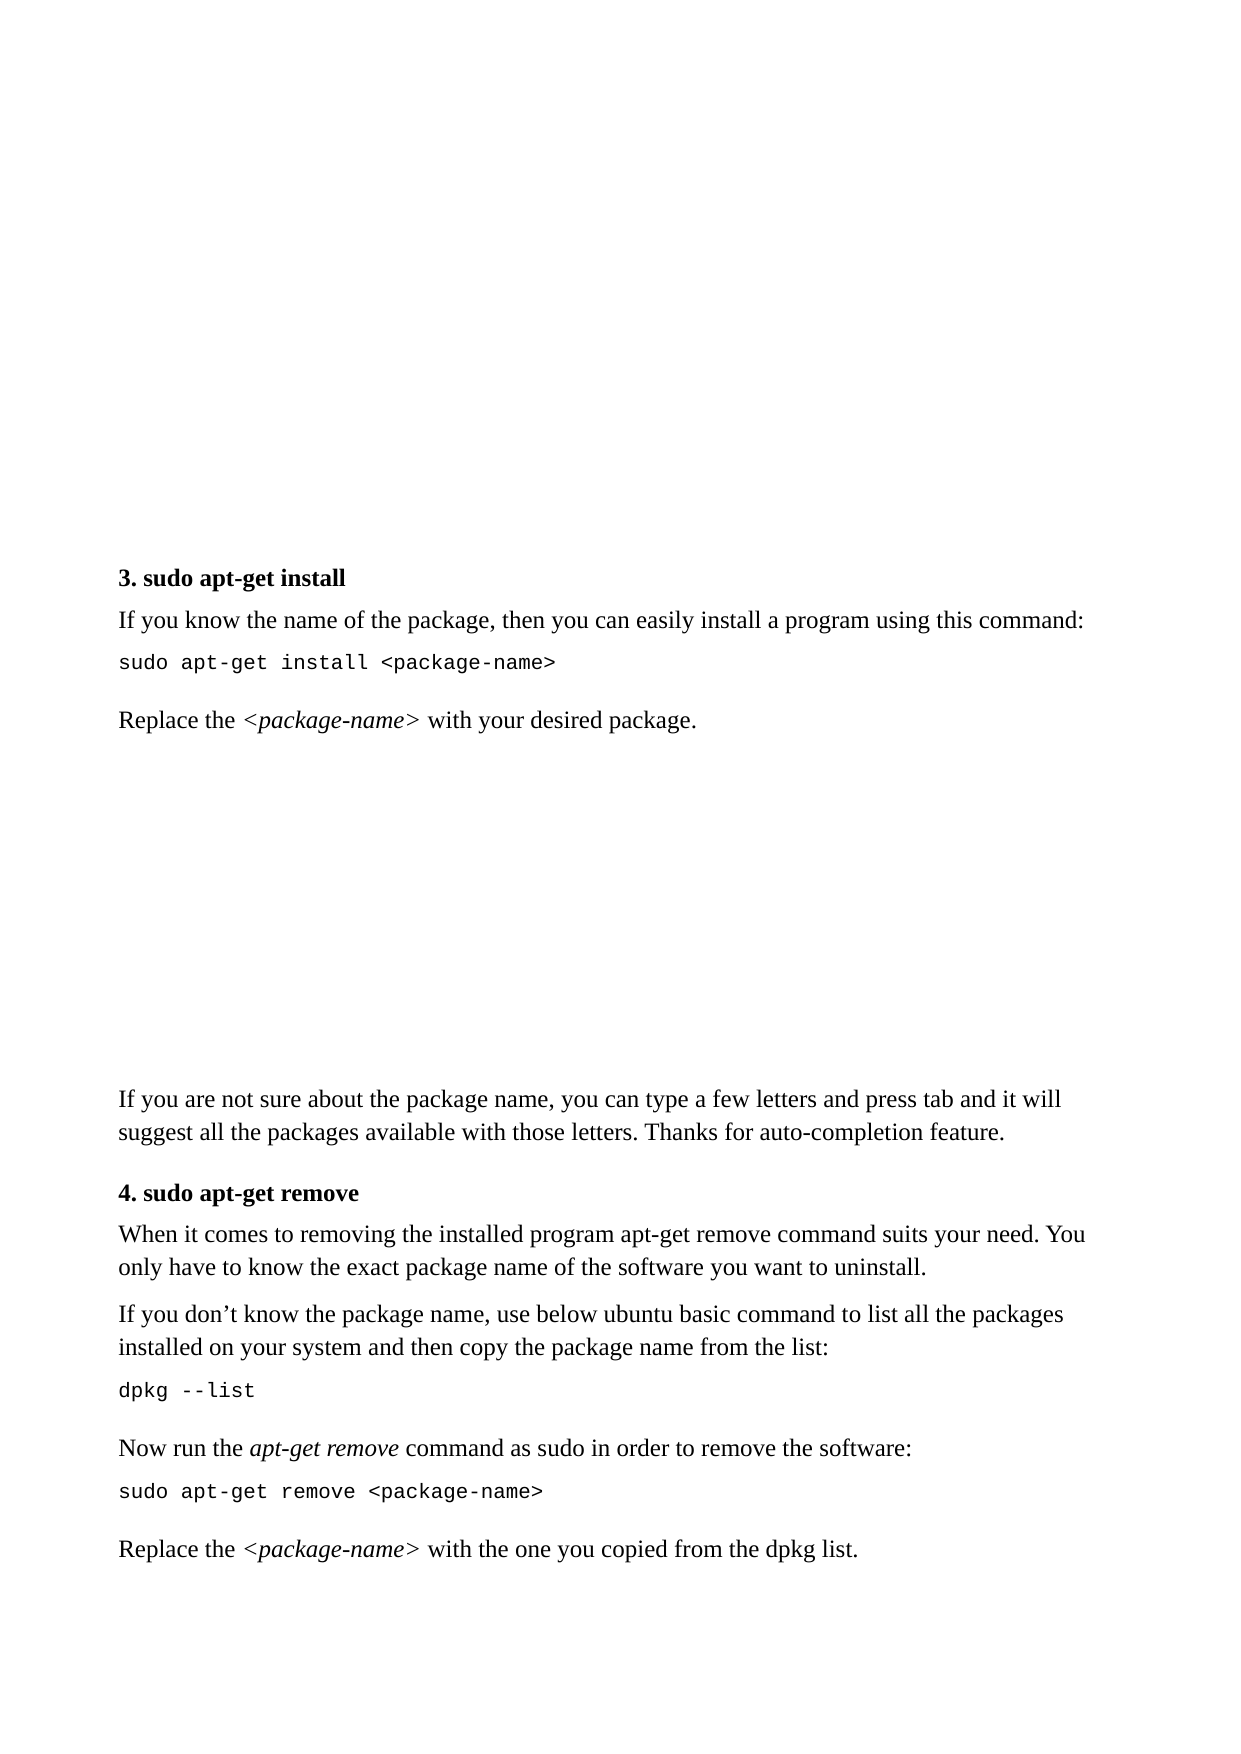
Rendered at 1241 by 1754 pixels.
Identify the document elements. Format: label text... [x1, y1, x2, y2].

subtitle 3. sudo apt-get install [118, 563, 1122, 592]
text If you don’t know the package name, use below ubuntu basic command to list all the packages installed on your system and then copy the package name from the list: [118, 1299, 1122, 1361]
text Replace the <package-name> with your desired package. [118, 705, 1122, 734]
text Now run the apt-get remove command as sudo in order to remove the software: [118, 1433, 1122, 1462]
text sudo apt-get remove <package-name> [118, 1481, 1122, 1504]
text When it comes to removing the installed program apt-get remove command suits your need. You only have to know the exact package name of the software you want to uninstall. [118, 1219, 1122, 1281]
text dpkg --list [118, 1380, 1122, 1404]
text sudo apt-get install <package-name> [118, 652, 1122, 676]
text Replace the <package-name> with the one you copied from the dpkg list. [118, 1534, 1122, 1563]
subtitle 4. sudo apt-get remove [118, 1178, 1122, 1206]
text If you are not sure about the package name, you can type a few letters and press tab and it will suggest all the packages available with those letters. Thanks for auto-completion feature. [118, 1084, 1122, 1146]
text If you know the name of the package, then you can easily install a program using this command: [118, 605, 1122, 633]
